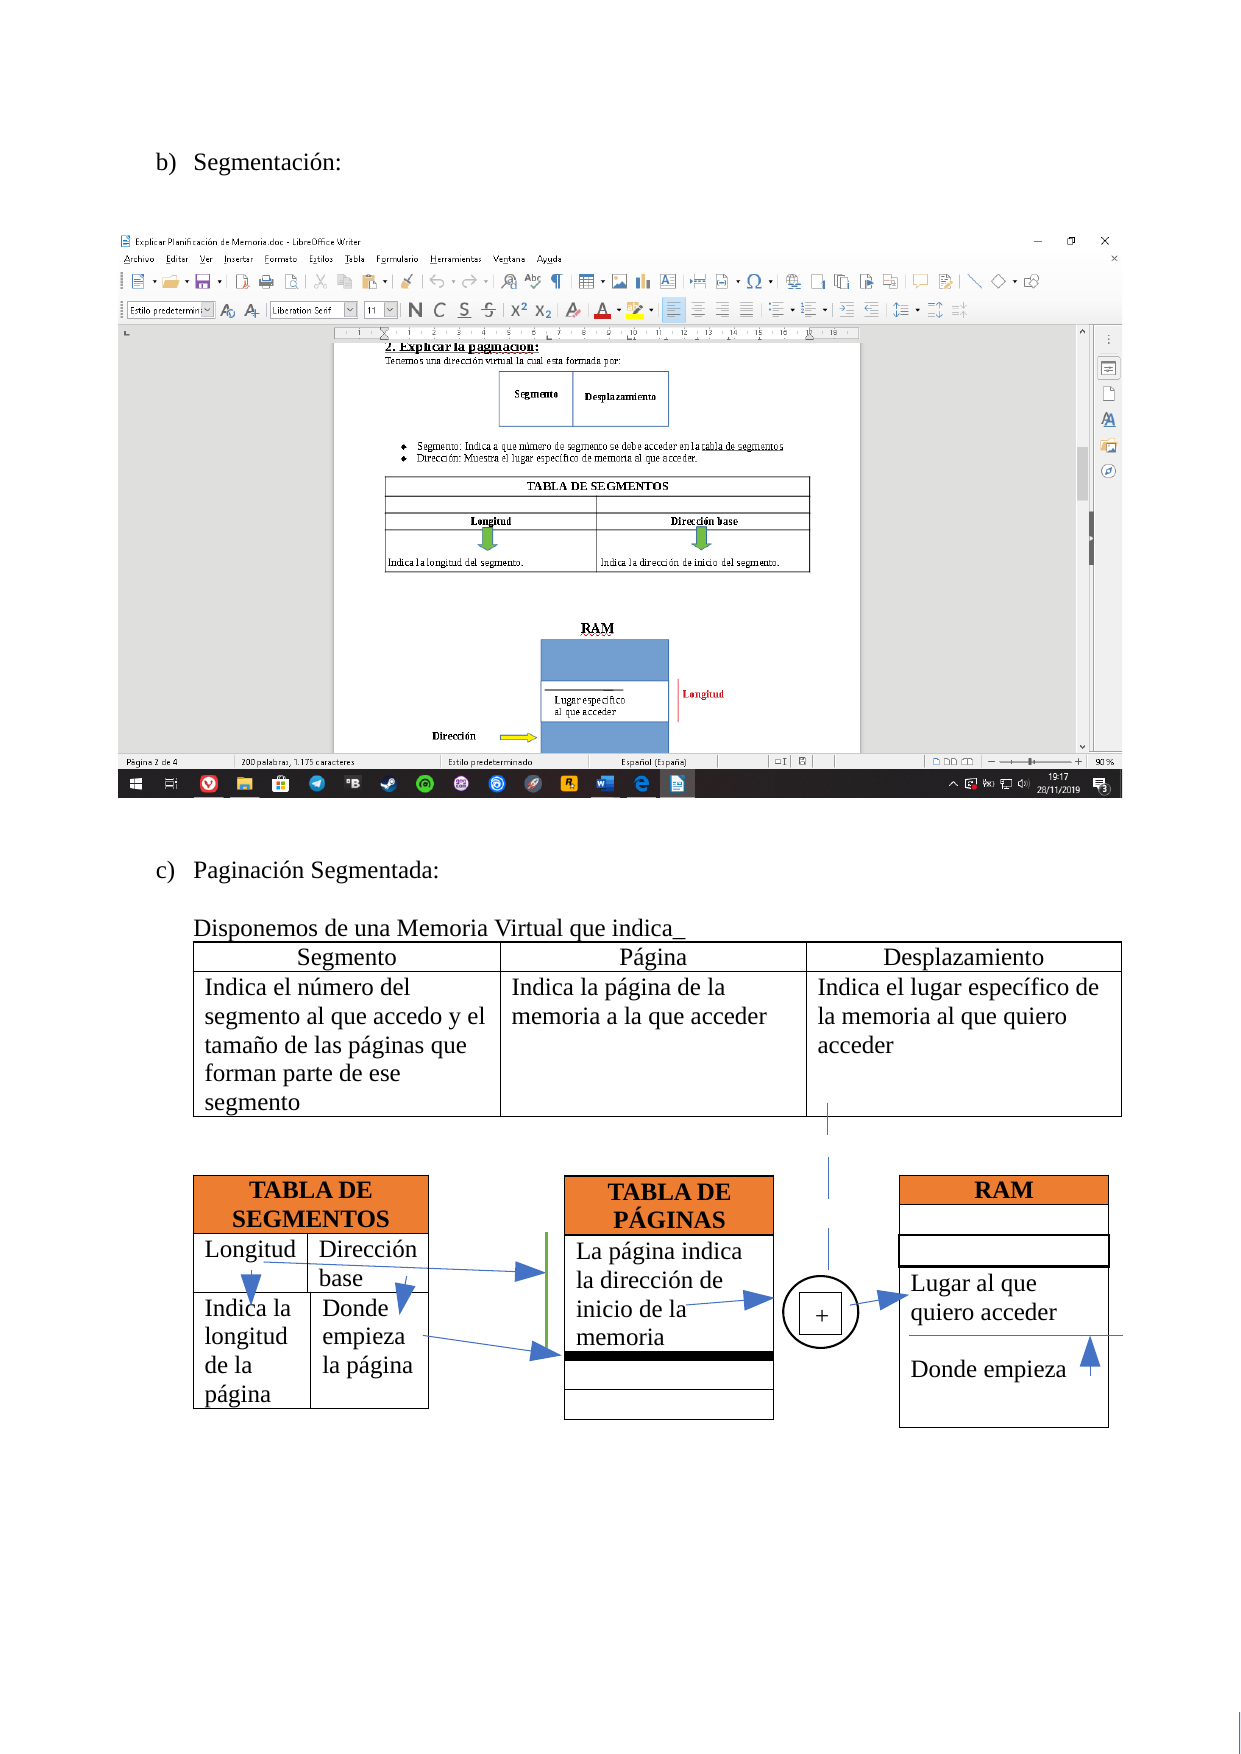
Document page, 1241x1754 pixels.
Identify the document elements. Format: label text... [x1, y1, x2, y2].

table_header TABLA DE PÁGINAS [565, 1177, 773, 1234]
table_header Desplazamiento [807, 943, 1121, 971]
table_cell [565, 1390, 773, 1419]
table_cell Donde empieza la página [311, 1293, 428, 1408]
table_header Segmento [194, 943, 500, 971]
table_cell Indica la página de la memoria a la que acceder [501, 972, 806, 1116]
table_header TABLA DE SEGMENTOS [194, 1176, 428, 1233]
table_cell [565, 1361, 773, 1389]
text + [815, 1301, 826, 1326]
table_cell Longitud [194, 1234, 307, 1292]
table_cell [900, 1236, 1108, 1265]
table_cell Indica el lugar específico de la memoria al que quiero acceder [807, 972, 1121, 1116]
table_cell Indica el número del segmento al que accedo y el tamaño de las páginas que forman parte de ese segmento [194, 972, 500, 1116]
table_cell La página indica la dirección de inicio de la memoria [565, 1236, 773, 1351]
table_cell base [308, 1265, 428, 1292]
text Disponemos de una Memoria Virtual que indica_ [193, 913, 1122, 941]
list Paginación Segmentada: [156, 855, 1122, 884]
table_cell Dirección [308, 1234, 428, 1267]
table_header RAM [900, 1176, 1108, 1204]
table_cell Lugar al que quiero acceder Donde empieza [900, 1268, 1108, 1427]
list Segmentación: [156, 147, 1122, 176]
table_cell [900, 1205, 1108, 1234]
table_cell Indica la longitud de la página [194, 1293, 310, 1408]
table_header Página [501, 943, 806, 971]
